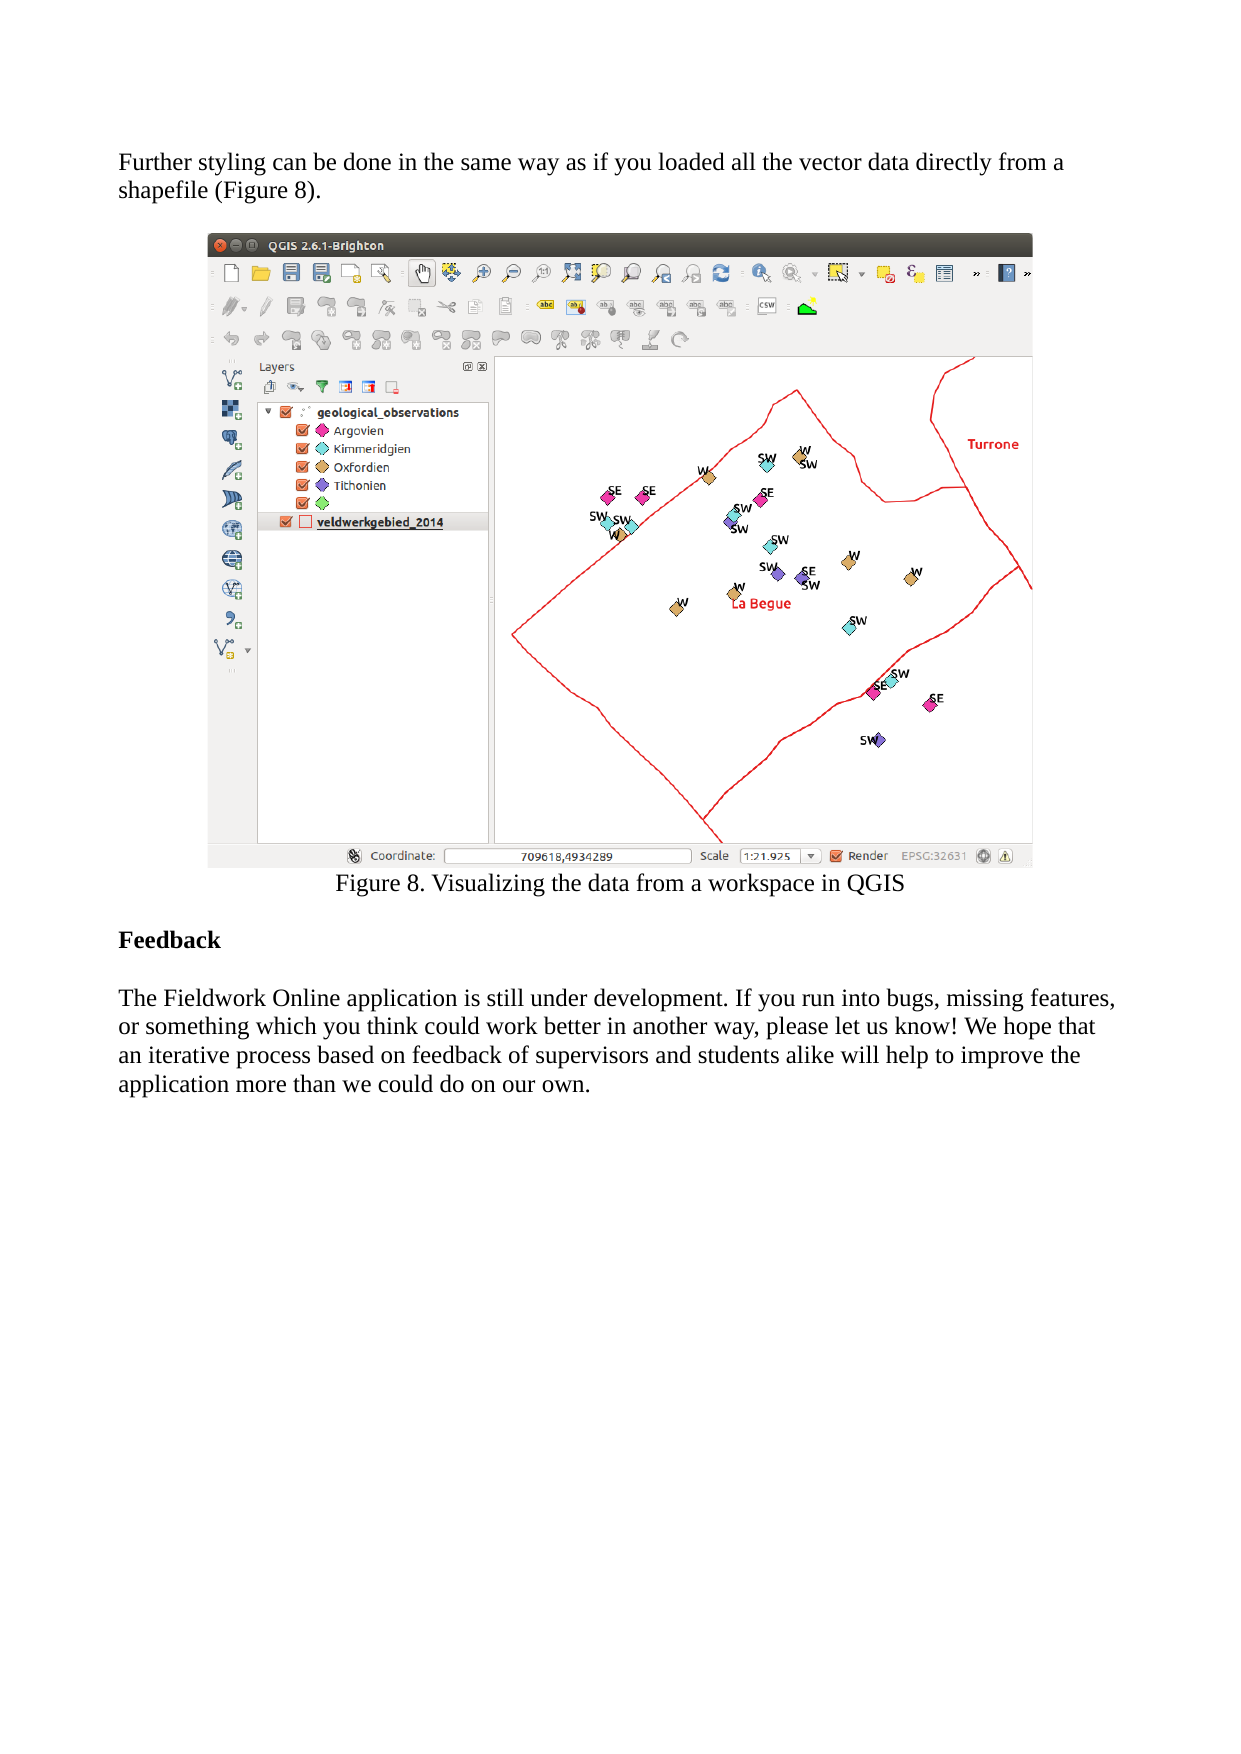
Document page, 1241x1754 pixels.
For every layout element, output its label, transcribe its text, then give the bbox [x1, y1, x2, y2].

picture [207, 233, 1033, 868]
text Further styling can be done in the same way as if you loaded all the vector data directly from a shapefile (Figure 8). [118, 147, 1122, 204]
text Feedback [118, 925, 1122, 954]
text The Fieldwork Online application is still under development. If you run into bugs, missing features, or something which you think could work better in another way, please let us know! We hope that an iterative process based on feedback of supervisors and students alike will help to improve the application more than we could do on our own. [118, 983, 1122, 1098]
text Figure 8. Visualizing the data from a workspace in QGIS [118, 233, 1122, 896]
